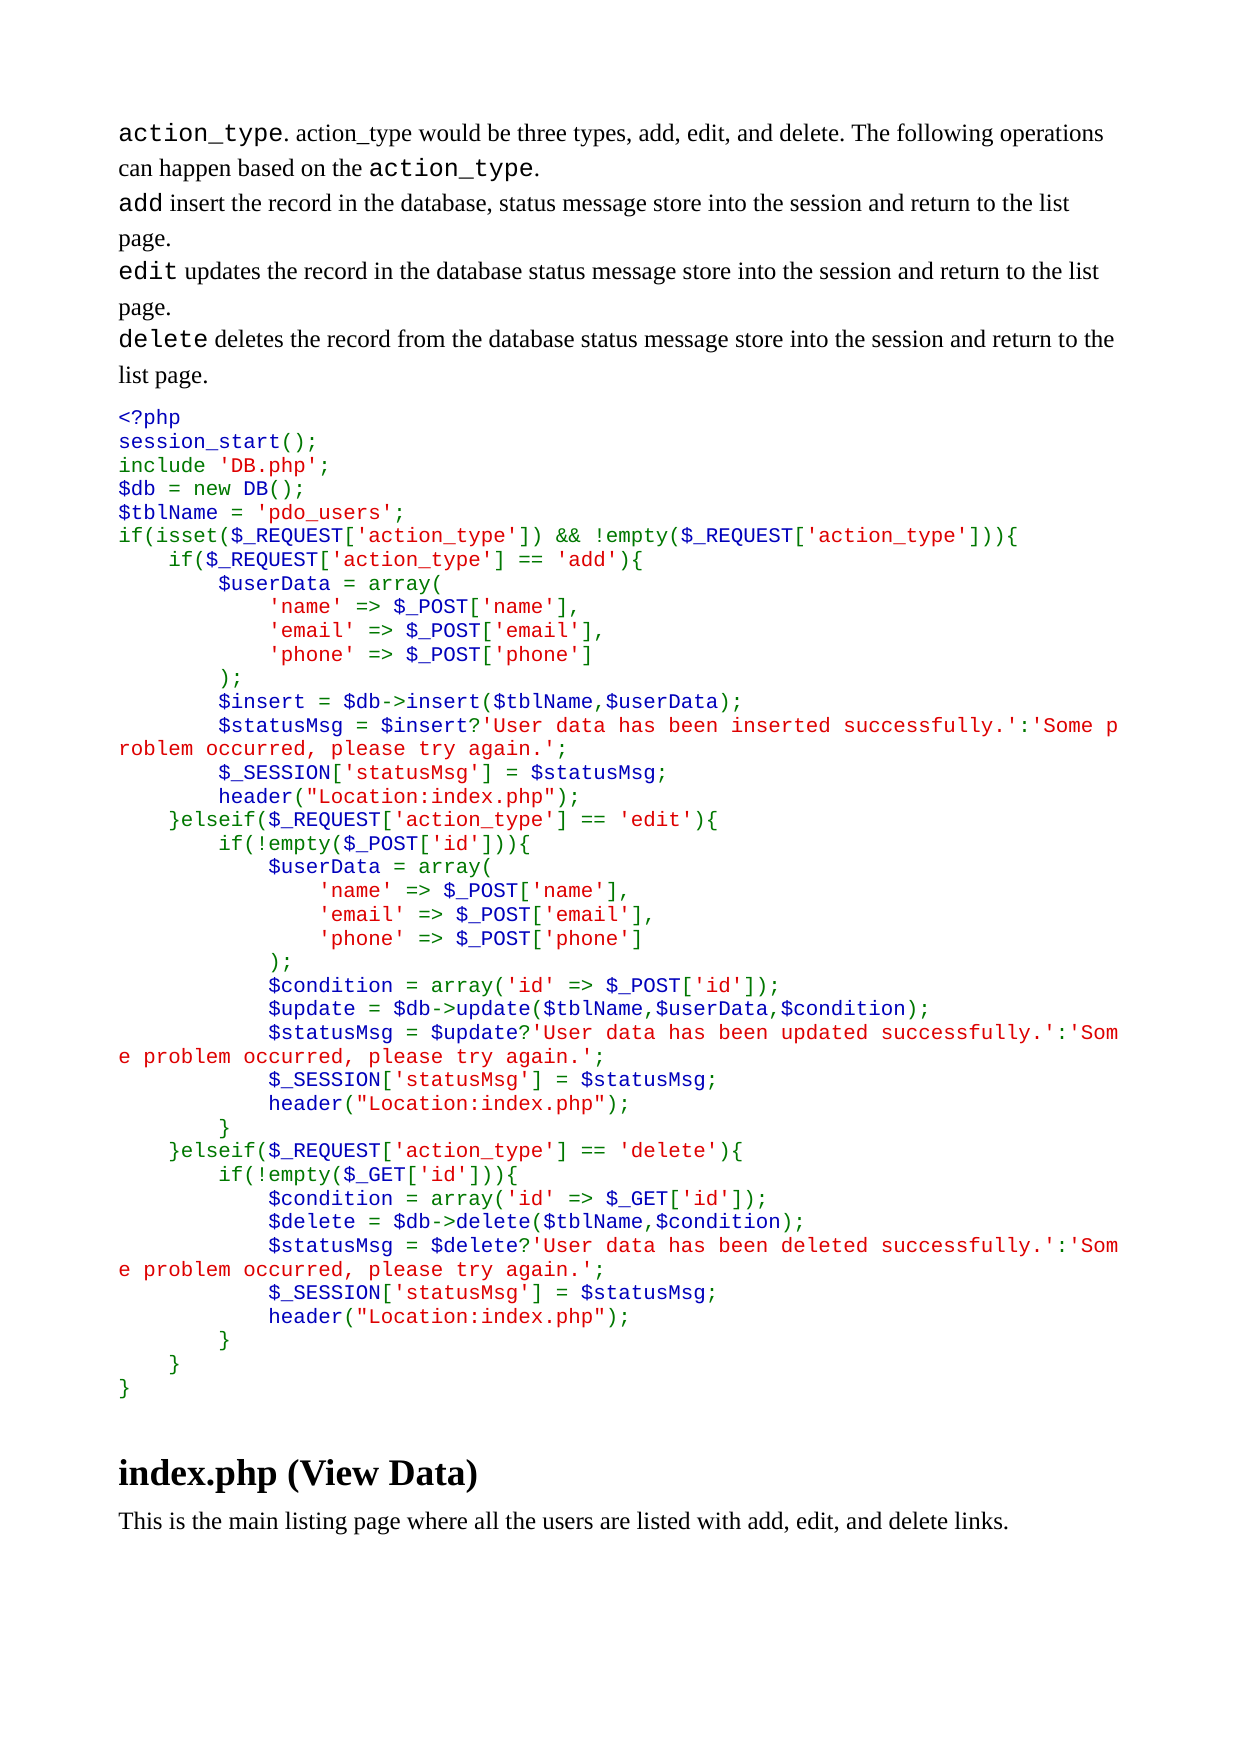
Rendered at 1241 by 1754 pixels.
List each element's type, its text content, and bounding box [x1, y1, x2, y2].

text } [118, 1117, 1122, 1140]
text include 'DB.php'; [118, 454, 1122, 478]
text This is the main listing page where all the users are listed with add, edit, and delete links. [118, 1506, 1122, 1535]
text header("Location:index.php"); [118, 786, 1122, 809]
text $insert = $db->insert($tblName,$userData); [118, 691, 1122, 715]
text $userData = array( [118, 857, 1122, 880]
text 'phone' => $_POST['phone'] [118, 644, 1122, 667]
text action_type. action_type would be three types, add, edit, and delete. The following operations can happen based on the action_type. add insert the record in the database, status message store into the session and return to the list page. edit updates the record in the database status message store into the session and return to the list page. delete deletes the record from the database status message store into the session and return to the list page. [118, 118, 1122, 388]
text $_SESSION['statusMsg'] = $statusMsg; [118, 1282, 1122, 1306]
text <?php [118, 407, 1122, 431]
text } [118, 1377, 1122, 1400]
text 'name' => $_POST['name'], [118, 596, 1122, 620]
text $db = new DB(); [118, 478, 1122, 502]
text if($_REQUEST['action_type'] == 'add'){ [118, 549, 1122, 573]
text 'name' => $_POST['name'], [118, 880, 1122, 904]
text $statusMsg = $delete?'User data has been deleted successfully.':'Some problem occurred, please try again.'; [118, 1235, 1122, 1282]
text 'email' => $_POST['email'], [118, 620, 1122, 644]
text $condition = array('id' => $_GET['id']); [118, 1188, 1122, 1211]
subtitle index.php (View Data) [118, 1451, 1122, 1494]
text } [118, 1329, 1122, 1353]
text $_SESSION['statusMsg'] = $statusMsg; [118, 1069, 1122, 1093]
text if(isset($_REQUEST['action_type']) && !empty($_REQUEST['action_type'])){ [118, 526, 1122, 549]
text $tblName = 'pdo_users'; [118, 502, 1122, 526]
text }elseif($_REQUEST['action_type'] == 'edit'){ [118, 809, 1122, 833]
text session_start(); [118, 431, 1122, 454]
text header("Location:index.php"); [118, 1093, 1122, 1117]
text 'phone' => $_POST['phone'] [118, 927, 1122, 951]
text $condition = array('id' => $_POST['id']); [118, 975, 1122, 998]
text $delete = $db->delete($tblName,$condition); [118, 1211, 1122, 1235]
text $update = $db->update($tblName,$userData,$condition); [118, 998, 1122, 1022]
text }elseif($_REQUEST['action_type'] == 'delete'){ [118, 1140, 1122, 1164]
text $statusMsg = $insert?'User data has been inserted successfully.':'Some problem occurred, please try again.'; [118, 715, 1122, 762]
text ); [118, 667, 1122, 691]
text } [118, 1353, 1122, 1377]
text $userData = array( [118, 573, 1122, 596]
text ); [118, 951, 1122, 975]
text $_SESSION['statusMsg'] = $statusMsg; [118, 762, 1122, 786]
text $statusMsg = $update?'User data has been updated successfully.':'Some problem occurred, please try again.'; [118, 1022, 1122, 1069]
text if(!empty($_GET['id'])){ [118, 1164, 1122, 1188]
text header("Location:index.php"); [118, 1306, 1122, 1329]
text 'email' => $_POST['email'], [118, 904, 1122, 927]
text if(!empty($_POST['id'])){ [118, 833, 1122, 857]
